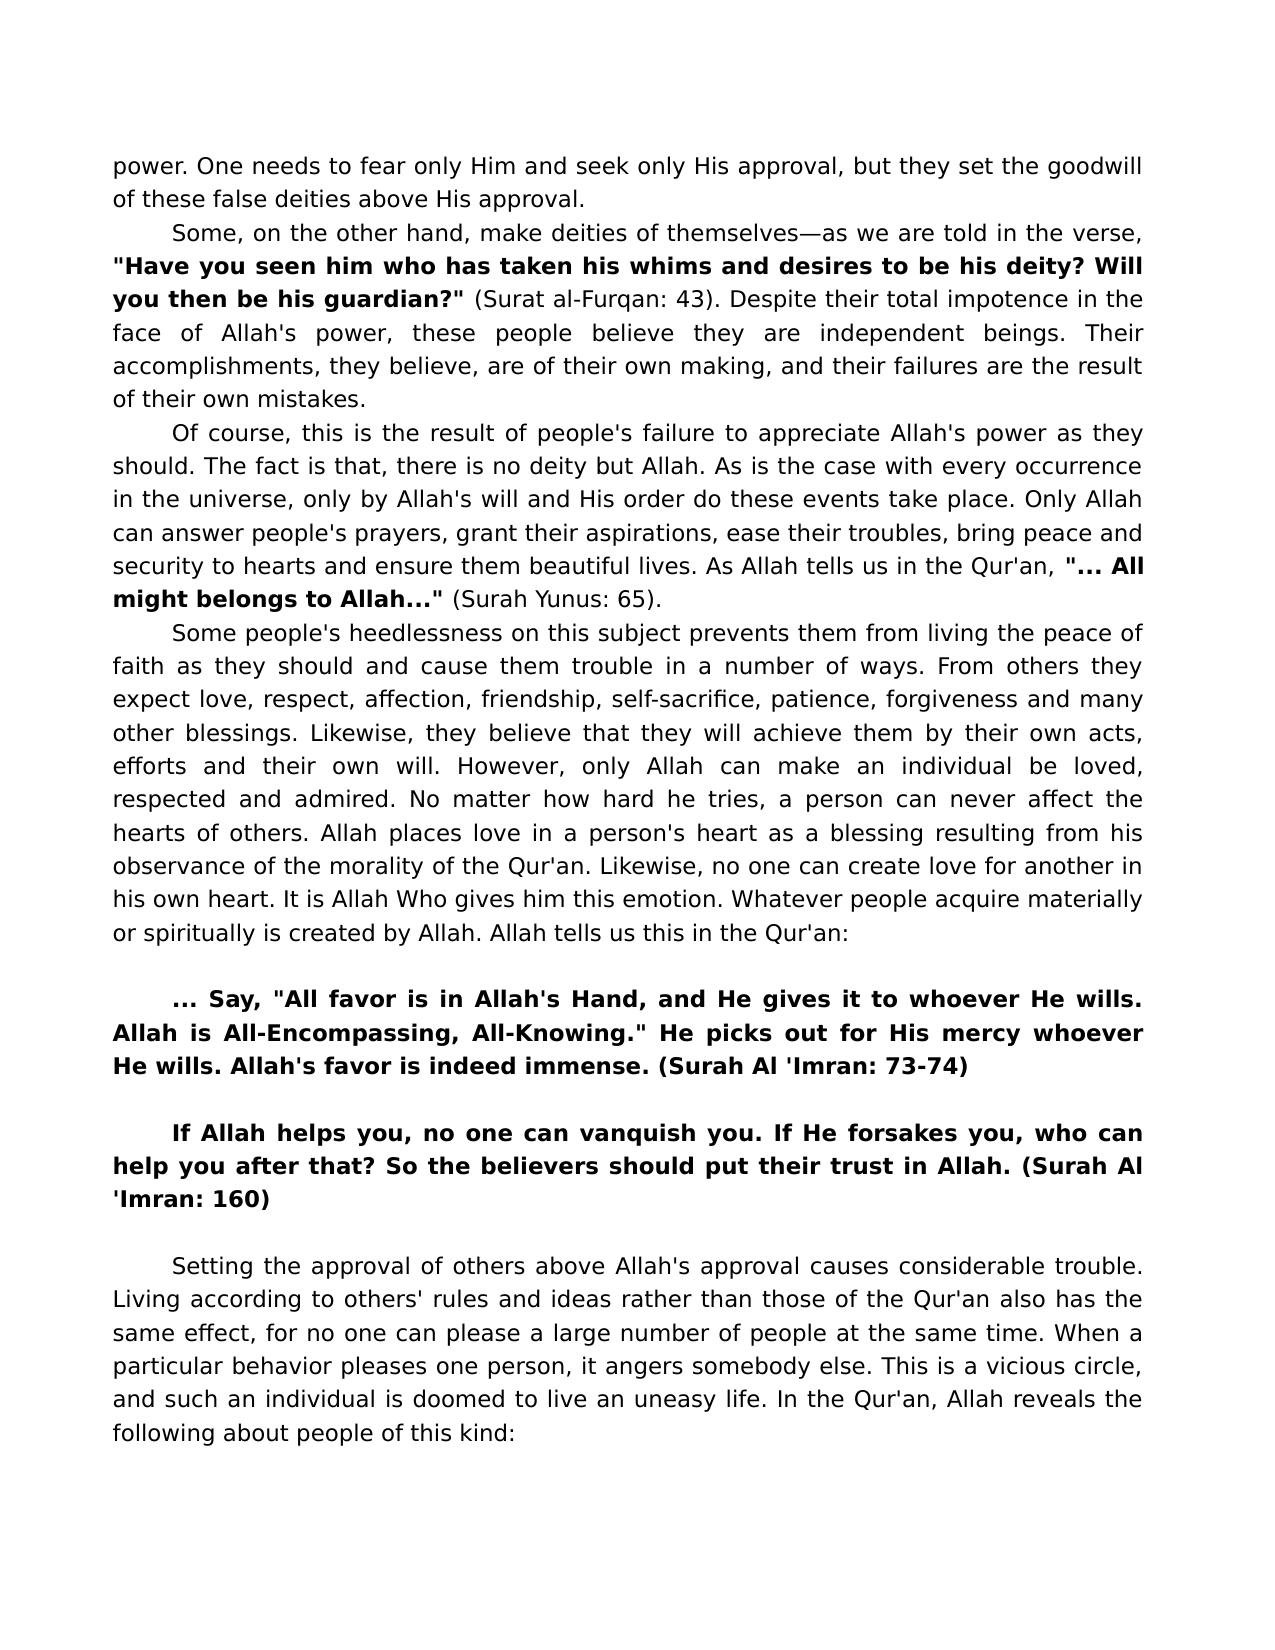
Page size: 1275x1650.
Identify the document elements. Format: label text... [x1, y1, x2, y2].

text Some, on the other hand, make deities of themselves—as we are told in the verse, "Have you seen him who has taken his whims and desires to be his deity? Will you then be his guardian?" (Surat al-Furqan: 43). Despite their total impotence in the face of Allah's power, these people believe they are independent beings. Their accomplishments, they believe, are of their own making, and their failures are the result of their own mistakes. [112, 214, 1145, 414]
text Setting the approval of others above Allah's approval causes considerable trouble. Living according to others' rules and ideas rather than those of the Qur'an also has the same effect, for no one can please a large number of people at the same time. When a particular behavior pleases one person, it angers somebody else. This is a vicious circle, and such an individual is doomed to live an uneasy life. In the Qur'an, Allah reveals the following about people of this kind: [112, 1248, 1145, 1448]
text Of course, this is the result of people's failure to appreciate Allah's power as they should. The fact is that, there is no deity but Allah. As is the case with every occurrence in the universe, only by Allah's will and His order do these events take place. Only Allah can answer people's prayers, grant their aspirations, ease their troubles, bring peace and security to hearts and ensure them beautiful lives. As Allah tells us in the Qur'an, "... All might belongs to Allah..." (Surah Yunus: 65). [112, 414, 1145, 614]
text power. One needs to fear only Him and seek only His approval, but they set the goodwill of these false deities above His approval. [112, 148, 1145, 214]
text Some people's heedlessness on this subject prevents them from living the peace of faith as they should and cause them trouble in a number of ways. From others they expect love, respect, affection, friendship, self-sacrifice, patience, forgiveness and many other blessings. Likewise, they believe that they will achieve them by their own acts, efforts and their own will. However, only Allah can make an individual be loved, respected and admired. No matter how hard he tries, a person can never affect the hearts of others. Allah places love in a person's heart as a blessing resulting from his observance of the morality of the Qur'an. Likewise, no one can create love for another in his own heart. It is Allah Who gives him this emotion. Whatever people acquire materially or spiritually is created by Allah. Allah tells us this in the Qur'an: [112, 614, 1145, 948]
text If Allah helps you, no one can vanquish you. If He forsakes you, who can help you after that? So the believers should put their trust in Allah. (Surah Al 'Imran: 160) [112, 1114, 1145, 1214]
text ... Say, "All favor is in Allah's Hand, and He gives it to whoever He wills. Allah is All-Encompassing, All-Knowing." He picks out for His mercy whoever He wills. Allah's favor is indeed immense. (Surah Al 'Imran: 73-74) [112, 981, 1145, 1081]
